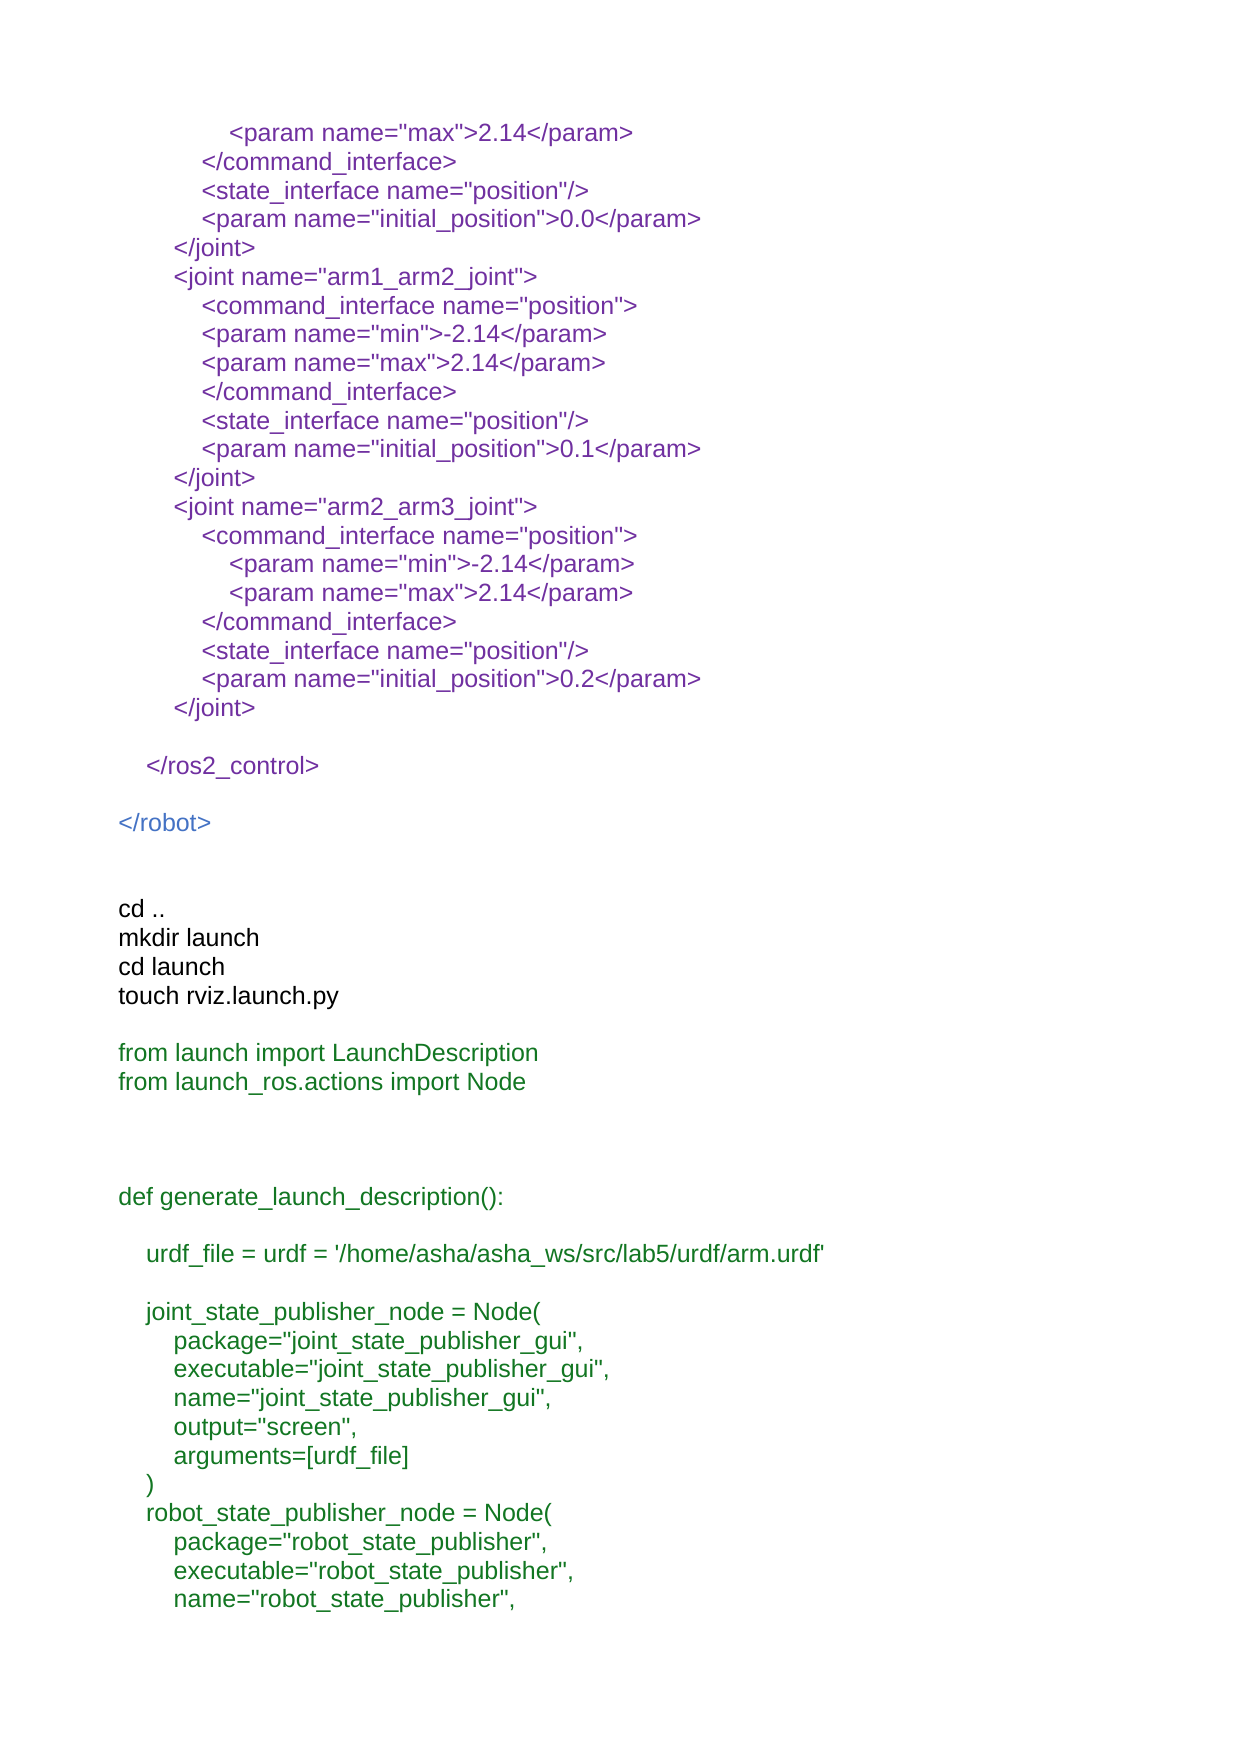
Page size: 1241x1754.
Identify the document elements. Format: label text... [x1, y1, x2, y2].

text <param name="min">-2.14</param> [118, 549, 1122, 578]
text <state_interface name="position"/> [118, 636, 1122, 664]
text output="screen", [118, 1412, 1122, 1441]
text </joint> [118, 693, 1122, 722]
text <param name="min">-2.14</param> [118, 319, 1122, 348]
text </ros2_control> [118, 751, 1122, 779]
text robot_state_publisher_node = Node( [118, 1498, 1122, 1527]
text <param name="max">2.14</param> [118, 578, 1122, 607]
text urdf_file = urdf = '/home/asha/asha_ws/src/lab5/urdf/arm.urdf' [118, 1239, 1122, 1268]
text <command_interface name="position"> [118, 291, 1122, 319]
text touch rviz.launch.py [118, 981, 1122, 1009]
text from launch_ros.actions import Node [118, 1067, 1122, 1096]
text </command_interface> [118, 607, 1122, 636]
text arguments=[urdf_file] [118, 1441, 1122, 1469]
text name="robot_state_publisher", [118, 1584, 1122, 1613]
text <param name="initial_position">0.0</param> [118, 204, 1122, 233]
text def generate_launch_description(): [118, 1182, 1122, 1211]
text executable="robot_state_publisher", [118, 1556, 1122, 1584]
text </robot> [118, 808, 1122, 837]
text cd launch [118, 952, 1122, 981]
text mkdir launch [118, 923, 1122, 952]
text package="robot_state_publisher", [118, 1527, 1122, 1556]
text <param name="max">2.14</param> [118, 118, 1122, 147]
text joint_state_publisher_node = Node( [118, 1297, 1122, 1326]
text </command_interface> [118, 147, 1122, 176]
text <joint name="arm1_arm2_joint"> [118, 262, 1122, 291]
text package="joint_state_publisher_gui", [118, 1326, 1122, 1354]
text <state_interface name="position"/> [118, 176, 1122, 204]
text ) [118, 1469, 1122, 1498]
text cd .. [118, 894, 1122, 923]
text <param name="initial_position">0.1</param> [118, 434, 1122, 463]
text <param name="max">2.14</param> [118, 348, 1122, 377]
text <joint name="arm2_arm3_joint"> [118, 492, 1122, 521]
text <param name="initial_position">0.2</param> [118, 664, 1122, 693]
text executable="joint_state_publisher_gui", [118, 1354, 1122, 1383]
text from launch import LaunchDescription [118, 1038, 1122, 1067]
text <command_interface name="position"> [118, 521, 1122, 549]
text </joint> [118, 463, 1122, 492]
text name="joint_state_publisher_gui", [118, 1383, 1122, 1412]
text <state_interface name="position"/> [118, 406, 1122, 434]
text </command_interface> [118, 377, 1122, 406]
text </joint> [118, 233, 1122, 262]
